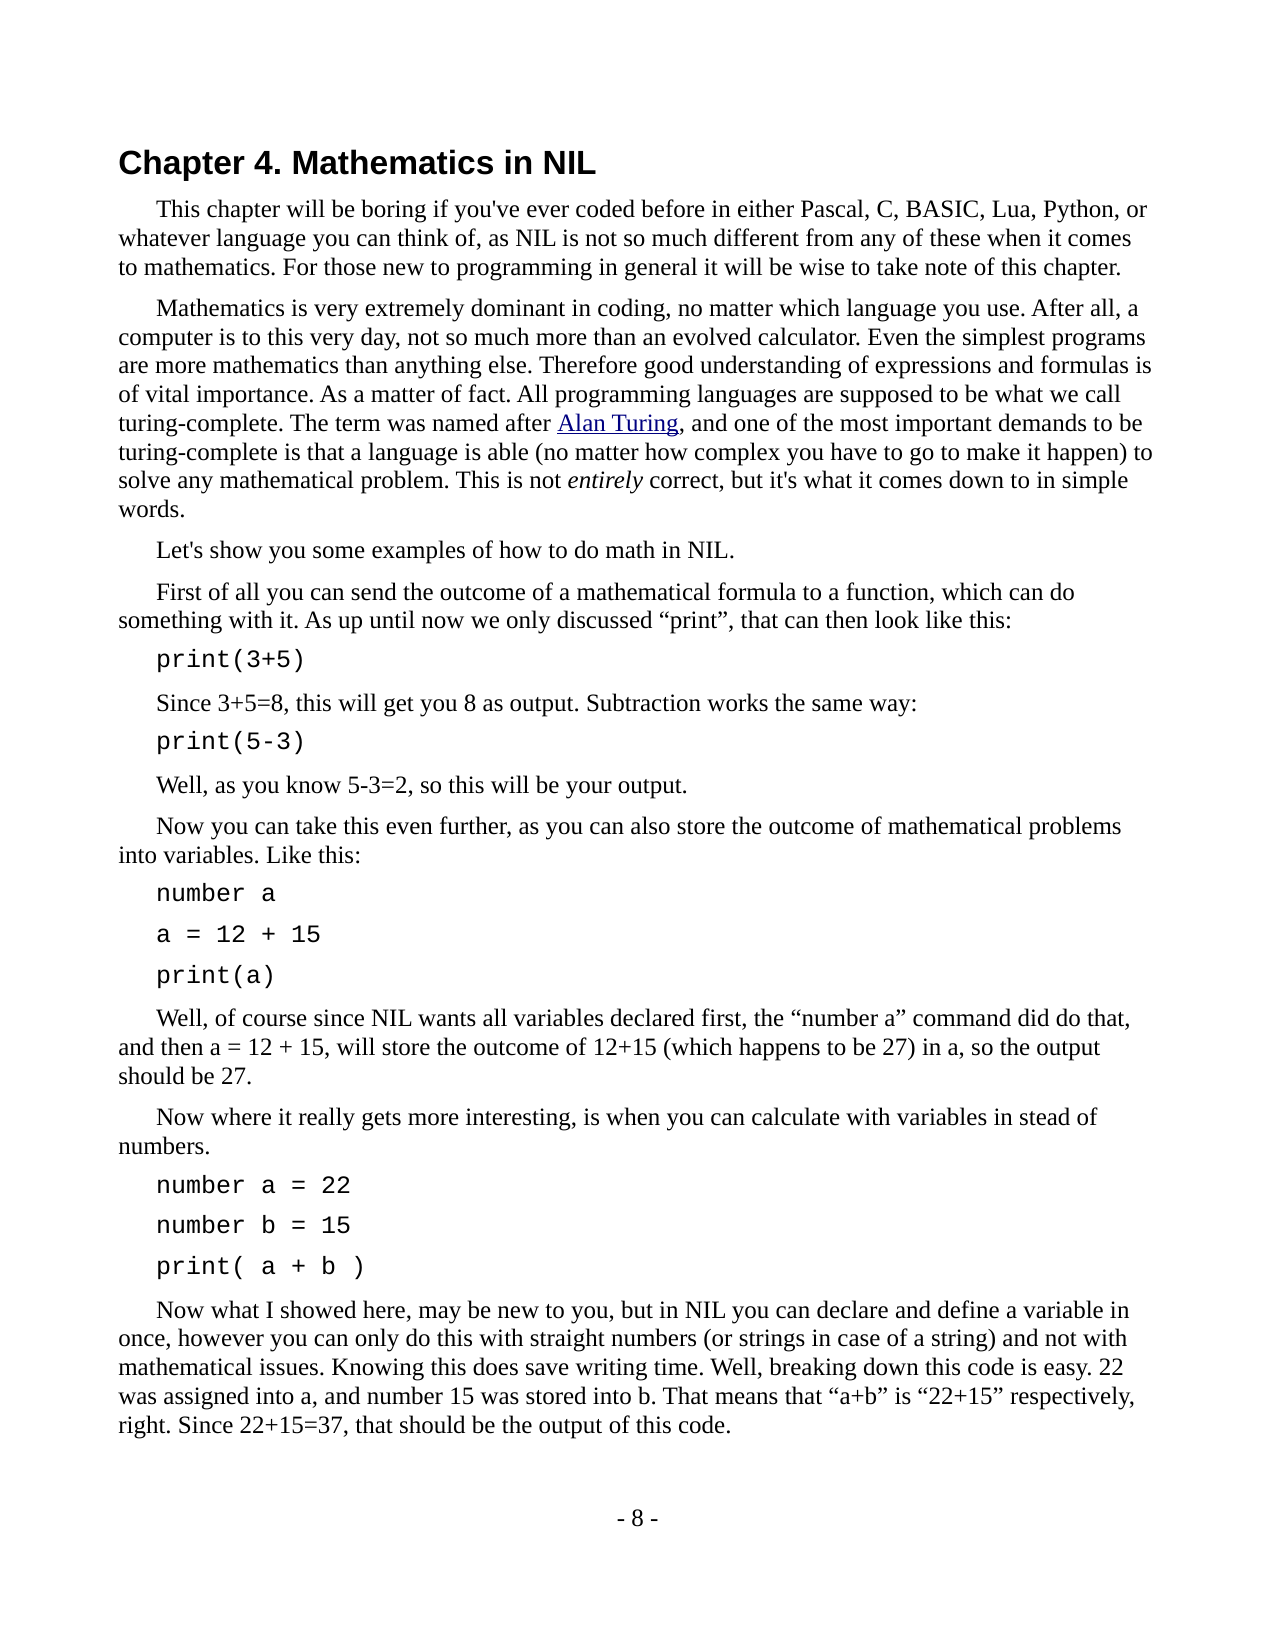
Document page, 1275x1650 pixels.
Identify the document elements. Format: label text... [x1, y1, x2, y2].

text print(3+5) [118, 647, 1157, 675]
text Well, of course since NIL wants all variables declared first, the “number a” command did do that, and then a = 12 + 15, will store the outcome of 12+15 (which happens to be 27) in a, so the output should be 27. [118, 1003, 1157, 1090]
text Now you can take this even further, as you can also store the outcome of mathematical problems into variables. Like this: [118, 811, 1157, 868]
text Mathematics is very extremely dominant in coding, no matter which language you use. After all, a computer is to this very day, not so much more than an evolved calculator. Even the simplest programs are more mathematics than anything else. Therefore good understanding of expressions and formulas is of vital importance. As a matter of fact. All programming languages are supposed to be what we call turing-complete. The term was named after Alan Turing, and one of the most important demands to be turing-complete is that a language is able (no matter how complex you have to go to make it happen) to solve any mathematical problem. This is not entirely correct, but it's what it comes down to in simple words. [118, 293, 1157, 523]
text Let's show you some examples of how to do math in NIL. [118, 536, 1157, 564]
subtitle Chapter 4. Mathematics in NIL [118, 143, 1157, 182]
text Now where it really gets more interesting, is when you can calculate with variables in stead of numbers. [118, 1102, 1157, 1160]
text number b = 15 [118, 1213, 1157, 1241]
text a = 12 + 15 [118, 922, 1157, 950]
text First of all you can send the outcome of a mathematical formula to a function, which can do something with it. As up until now we only discussed “print”, that can then look like this: [118, 577, 1157, 634]
text print(5-3) [118, 729, 1157, 757]
text Well, as you know 5-3=2, so this will be your output. [118, 770, 1157, 798]
text number a = 22 [118, 1172, 1157, 1201]
text Since 3+5=8, this will get you 8 as output. Subtraction works the same way: [118, 688, 1157, 716]
text print(a) [118, 963, 1157, 991]
text print( a + b ) [118, 1254, 1157, 1282]
text This chapter will be boring if you've ever coded before in either Pascal, C, BASIC, Lua, Python, or whatever language you can think of, as NIL is not so much different from any of these when it comes to mathematics. For those new to programming in general it will be wise to take note of this chapter. [118, 194, 1157, 281]
text Now what I showed here, may be new to you, but in NIL you can declare and define a variable in once, however you can only do this with straight numbers (or strings in case of a string) and not with mathematical issues. Knowing this does save writing time. Well, breaking down this code is easy. 22 was assigned into a, and number 15 was stored into b. That means that “a+b” is “22+15” respectively, right. Since 22+15=37, that should be the output of this code. [118, 1295, 1157, 1438]
text number a [118, 881, 1157, 909]
